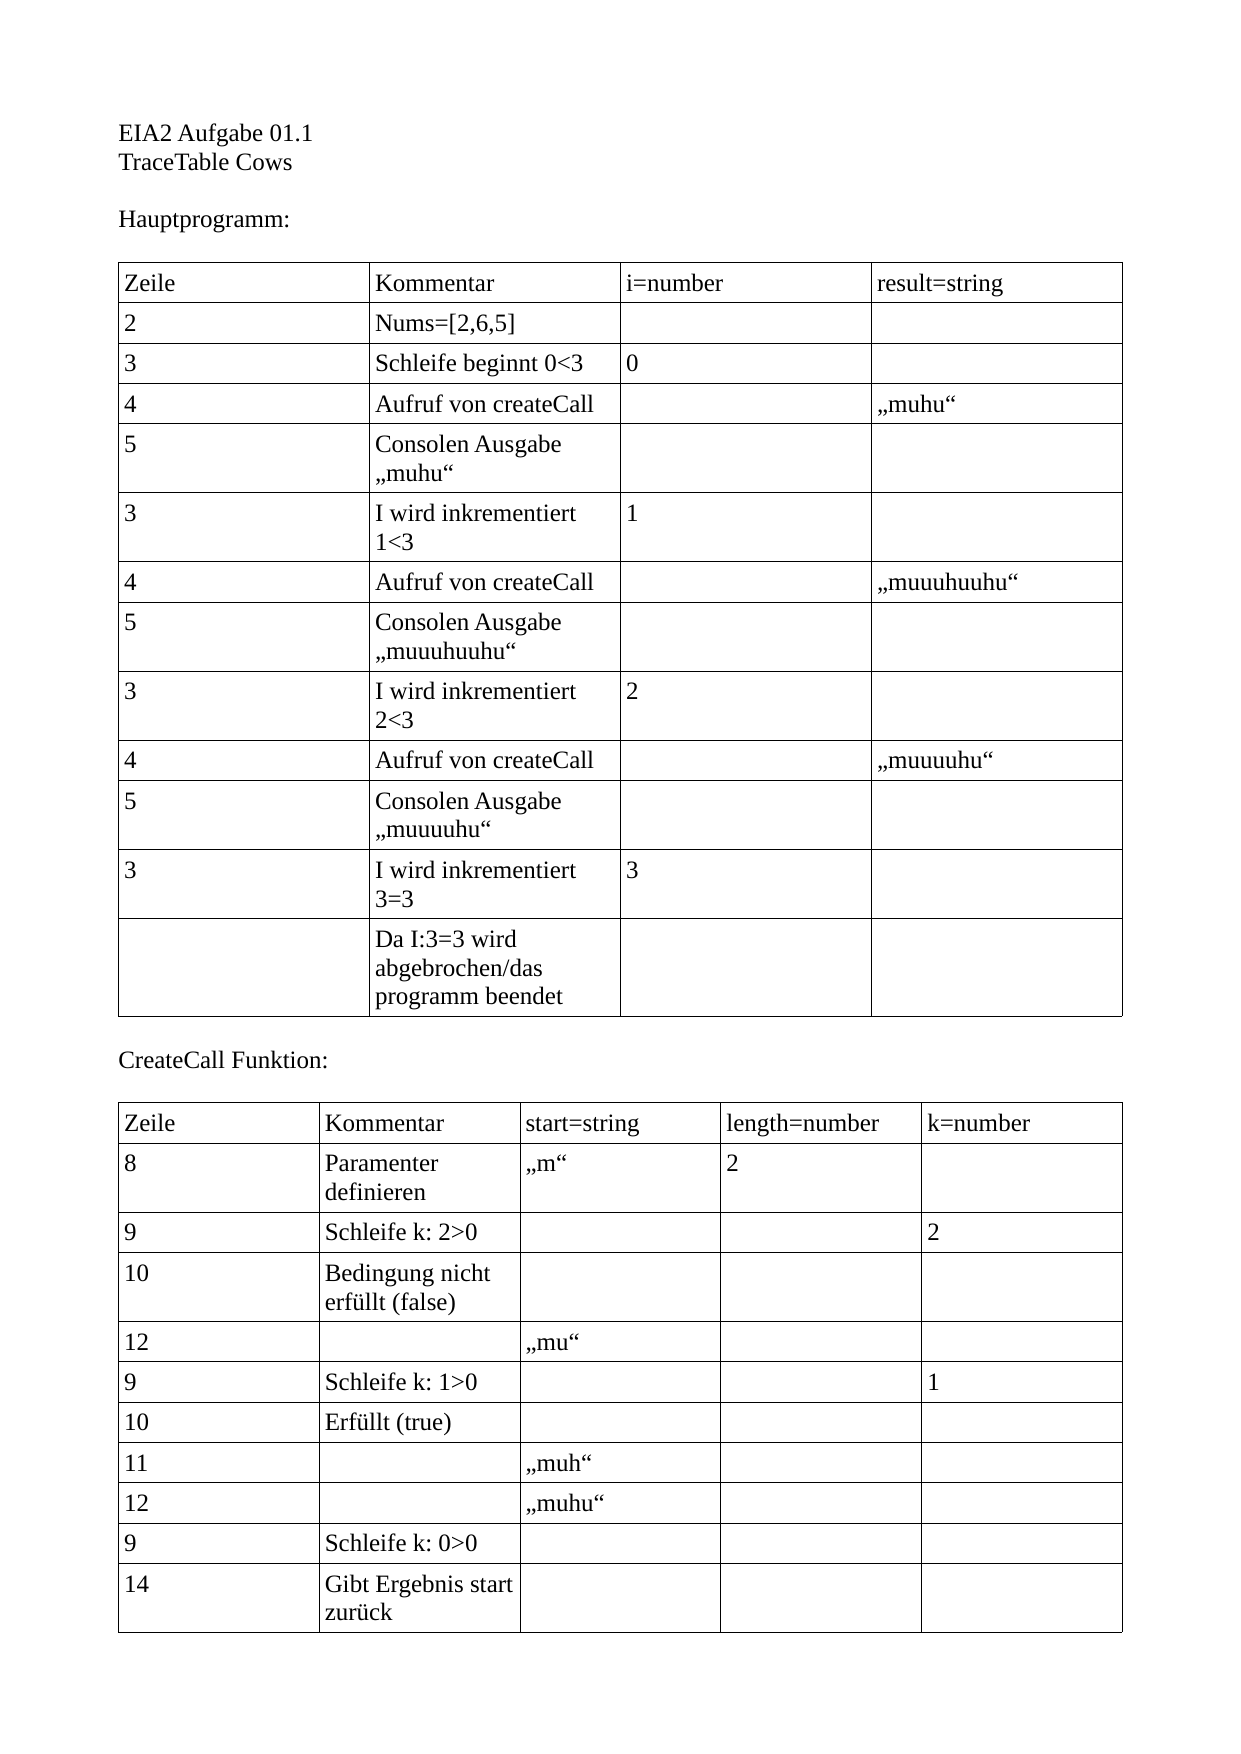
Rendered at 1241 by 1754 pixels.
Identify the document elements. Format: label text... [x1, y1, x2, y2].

table_cell 5 [119, 424, 369, 492]
table_cell Consolen Ausgabe „muhu“ [370, 424, 620, 492]
table_cell [721, 1322, 921, 1361]
table_cell 14 [119, 1564, 319, 1632]
table_cell [922, 1483, 1122, 1523]
table_cell [521, 1253, 720, 1321]
table_cell [320, 1483, 520, 1523]
table_cell 1 [621, 493, 871, 561]
table_cell Schleife k: 2>0 [320, 1213, 520, 1252]
table_cell Da I:3=3 wird abgebrochen/das programm beendet [370, 919, 620, 1016]
text CreateCall Funktion: [118, 1045, 1122, 1073]
table_cell 2 [721, 1144, 921, 1212]
table_cell [521, 1362, 720, 1402]
table_cell [872, 919, 1122, 1016]
table_header k=number [922, 1103, 1122, 1143]
table_cell I wird inkrementiert 3=3 [370, 850, 620, 918]
table_cell 5 [119, 781, 369, 849]
table_cell 4 [119, 384, 369, 423]
table_cell [872, 344, 1122, 383]
table_cell 5 [119, 603, 369, 671]
table_cell [721, 1213, 921, 1252]
table_cell [872, 424, 1122, 492]
table_header Kommentar [320, 1103, 520, 1143]
table_cell [721, 1443, 921, 1482]
table_cell [521, 1524, 720, 1563]
table_cell [320, 1443, 520, 1482]
table_cell Schleife k: 1>0 [320, 1362, 520, 1402]
table_cell Aufruf von createCall [370, 562, 620, 602]
table_cell Schleife beginnt 0<3 [370, 344, 620, 383]
table_cell [721, 1403, 921, 1442]
table_cell 3 [119, 493, 369, 561]
text Hauptprogramm: [118, 204, 1122, 233]
table_cell Consolen Ausgabe „muuuuhu“ [370, 781, 620, 849]
text TraceTable Cows [118, 147, 1122, 176]
table_cell [621, 303, 871, 342]
table_cell [922, 1443, 1122, 1482]
table_cell [872, 672, 1122, 740]
table_cell [721, 1253, 921, 1321]
table_header Zeile [119, 263, 369, 302]
table_cell „m“ [521, 1144, 720, 1212]
table_cell 12 [119, 1483, 319, 1523]
table_header i=number [621, 263, 871, 302]
table_cell Bedingung nicht erfüllt (false) [320, 1253, 520, 1321]
table_header result=string [872, 263, 1122, 302]
table_cell [320, 1322, 520, 1361]
table_cell 4 [119, 741, 369, 780]
table_cell [521, 1213, 720, 1252]
table_cell [621, 562, 871, 602]
table_cell 2 [119, 303, 369, 342]
table_cell [922, 1144, 1122, 1212]
table_cell [721, 1564, 921, 1632]
text EIA2 Aufgabe 01.1 [118, 118, 1122, 147]
table_header Zeile [119, 1103, 319, 1143]
table_cell „muuuuhu“ [872, 741, 1122, 780]
table_cell Aufruf von createCall [370, 384, 620, 423]
table_cell Consolen Ausgabe „muuuhuuhu“ [370, 603, 620, 671]
table_cell Erfüllt (true) [320, 1403, 520, 1442]
table_cell 9 [119, 1524, 319, 1563]
table_cell [872, 850, 1122, 918]
table_cell [521, 1564, 720, 1632]
table_cell Paramenter definieren [320, 1144, 520, 1212]
table_cell 1 [922, 1362, 1122, 1402]
table_cell [922, 1403, 1122, 1442]
table_cell „muuuhuuhu“ [872, 562, 1122, 602]
table_cell [621, 603, 871, 671]
table_cell 2 [922, 1213, 1122, 1252]
table_cell 8 [119, 1144, 319, 1212]
table_cell [872, 603, 1122, 671]
table_cell 11 [119, 1443, 319, 1482]
table_cell [119, 919, 369, 1016]
table_cell [872, 493, 1122, 561]
table_cell „muhu“ [872, 384, 1122, 423]
table_cell „muhu“ [521, 1483, 720, 1523]
table_cell [621, 384, 871, 423]
table_cell [621, 741, 871, 780]
table_cell 0 [621, 344, 871, 383]
table_cell [721, 1362, 921, 1402]
table_cell [872, 303, 1122, 342]
table_cell Gibt Ergebnis start zurück [320, 1564, 520, 1632]
table_cell Aufruf von createCall [370, 741, 620, 780]
table_cell [721, 1483, 921, 1523]
table_cell [922, 1322, 1122, 1361]
table_cell 3 [119, 850, 369, 918]
table_cell I wird inkrementiert 2<3 [370, 672, 620, 740]
table_cell [922, 1524, 1122, 1563]
table_header Kommentar [370, 263, 620, 302]
table_cell 3 [119, 344, 369, 383]
table_cell 3 [621, 850, 871, 918]
table_cell 10 [119, 1253, 319, 1321]
table_cell [521, 1403, 720, 1442]
table_cell 12 [119, 1322, 319, 1361]
table_cell 9 [119, 1213, 319, 1252]
table_cell [922, 1253, 1122, 1321]
table_cell [621, 424, 871, 492]
table_cell [721, 1524, 921, 1563]
table_header length=number [721, 1103, 921, 1143]
table_cell 4 [119, 562, 369, 602]
table_cell [922, 1564, 1122, 1632]
table_cell [872, 781, 1122, 849]
table_cell 3 [119, 672, 369, 740]
table_cell I wird inkrementiert 1<3 [370, 493, 620, 561]
table_cell 10 [119, 1403, 319, 1442]
table_cell Nums=[2,6,5] [370, 303, 620, 342]
table_cell [621, 781, 871, 849]
table_cell [621, 919, 871, 1016]
table_header start=string [521, 1103, 720, 1143]
table_cell 9 [119, 1362, 319, 1402]
table_cell 2 [621, 672, 871, 740]
table_cell „muh“ [521, 1443, 720, 1482]
table_cell „mu“ [521, 1322, 720, 1361]
table_cell Schleife k: 0>0 [320, 1524, 520, 1563]
